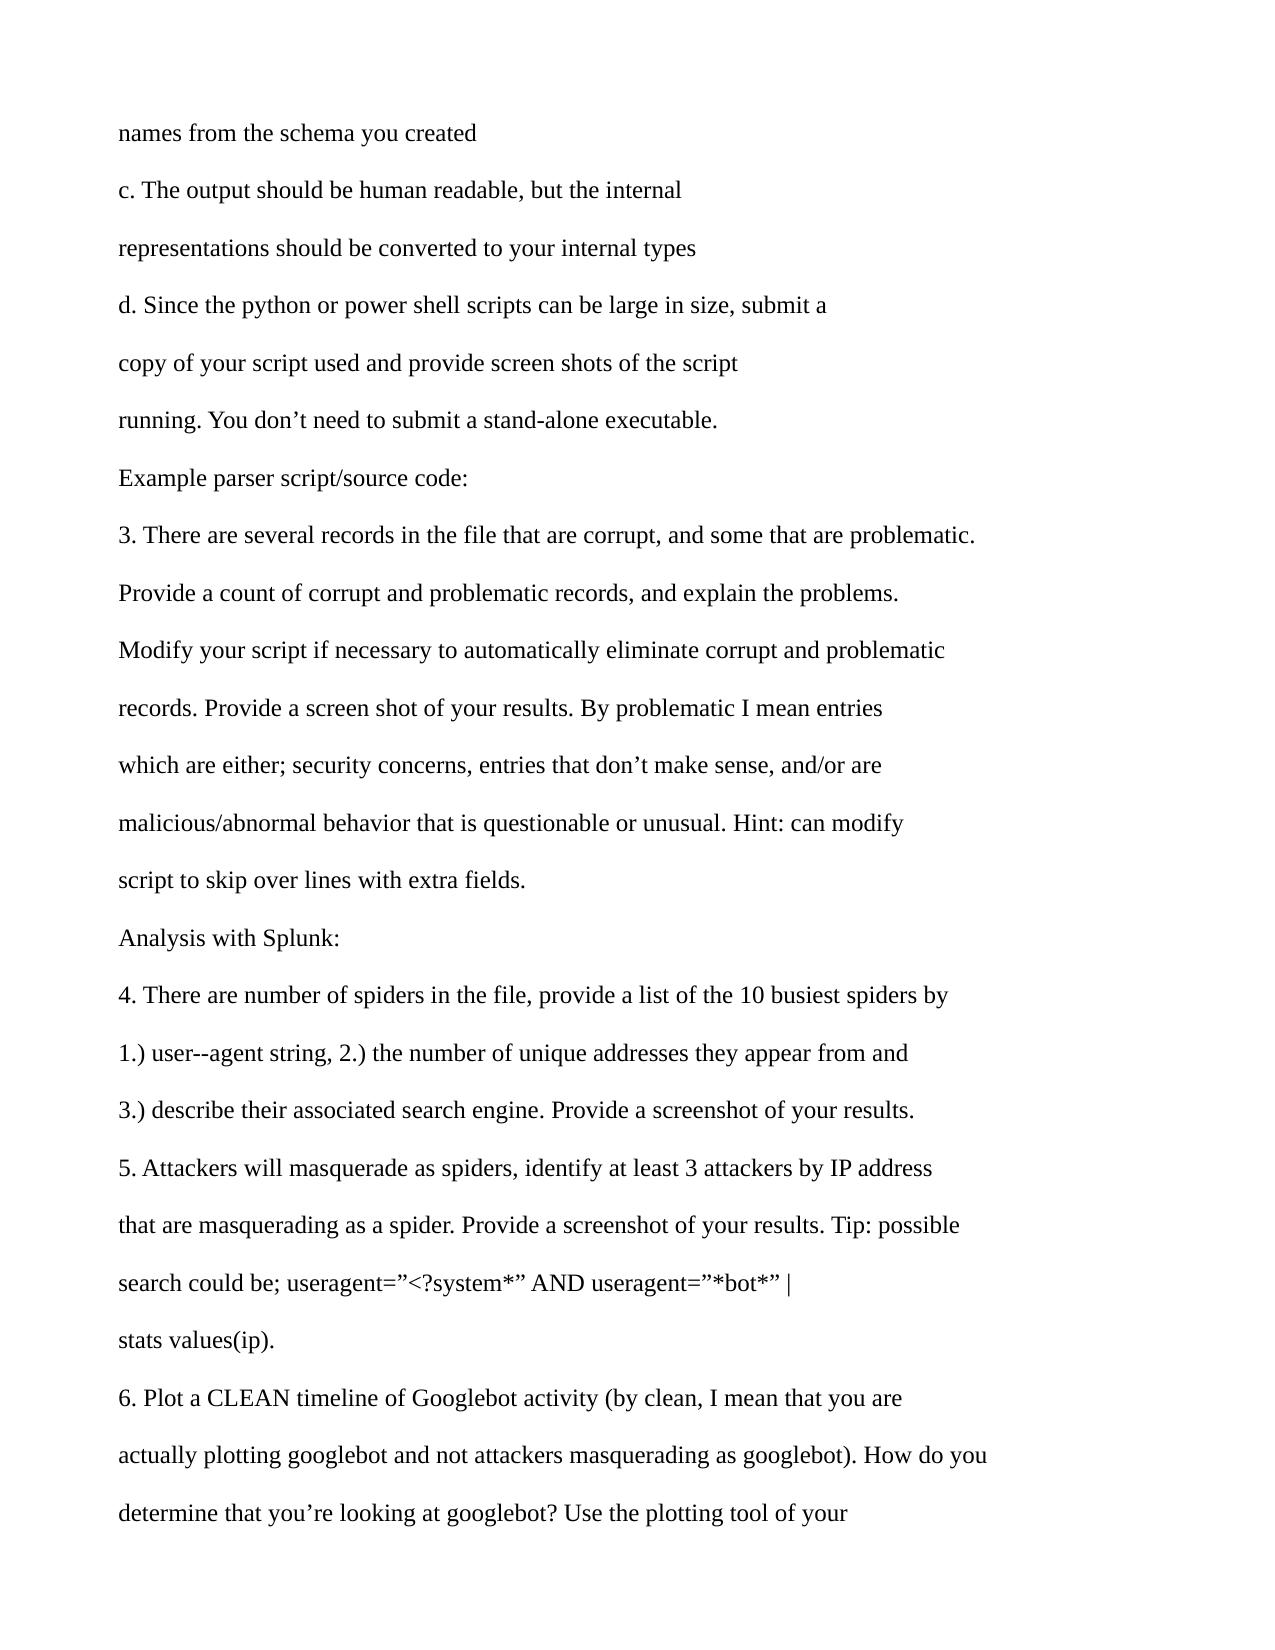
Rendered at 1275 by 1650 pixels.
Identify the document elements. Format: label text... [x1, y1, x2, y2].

text that are masquerading as a spider. Provide a screenshot of your results. Tip: possible [118, 1211, 1157, 1239]
text d. Since the python or power shell scripts can be large in size, submit a [118, 291, 1157, 319]
text malicious/abnormal behavior that is questionable or unusual. Hint: can modify [118, 808, 1157, 837]
text determine that you’re looking at googlebot? Use the plotting tool of your [118, 1498, 1157, 1527]
text which are either; security concerns, entries that don’t make sense, and/or are [118, 751, 1157, 779]
text search could be; useragent=”<?system*” AND useragent=”*bot*” | [118, 1268, 1157, 1297]
text records. Provide a screen shot of your results. By problematic I mean entries [118, 693, 1157, 722]
text 1.) user--agent string, 2.) the number of unique addresses they appear from and [118, 1038, 1157, 1067]
text names from the schema you created [118, 118, 1157, 147]
text actually plotting googlebot and not attackers masquerading as googlebot). How do you [118, 1441, 1157, 1469]
text Example parser script/source code: [118, 463, 1157, 492]
text c. The output should be human readable, but the internal [118, 176, 1157, 204]
text 6. Plot a CLEAN timeline of Googlebot activity (by clean, I mean that you are [118, 1383, 1157, 1412]
text Analysis with Splunk: [118, 923, 1157, 952]
text representations should be converted to your internal types [118, 233, 1157, 262]
text 5. Attackers will masquerade as spiders, identify at least 3 attackers by IP address [118, 1153, 1157, 1182]
text copy of your script used and provide screen shots of the script [118, 348, 1157, 377]
text stats values(ip). [118, 1326, 1157, 1354]
text 3. There are several records in the file that are corrupt, and some that are problematic. [118, 521, 1157, 549]
text running. You don’t need to submit a stand-alone executable. [118, 406, 1157, 434]
text Provide a count of corrupt and problematic records, and explain the problems. [118, 578, 1157, 607]
text script to skip over lines with extra fields. [118, 866, 1157, 894]
text Modify your script if necessary to automatically eliminate corrupt and problematic [118, 636, 1157, 664]
text 4. There are number of spiders in the file, provide a list of the 10 busiest spiders by [118, 981, 1157, 1009]
text 3.) describe their associated search engine. Provide a screenshot of your results. [118, 1096, 1157, 1124]
